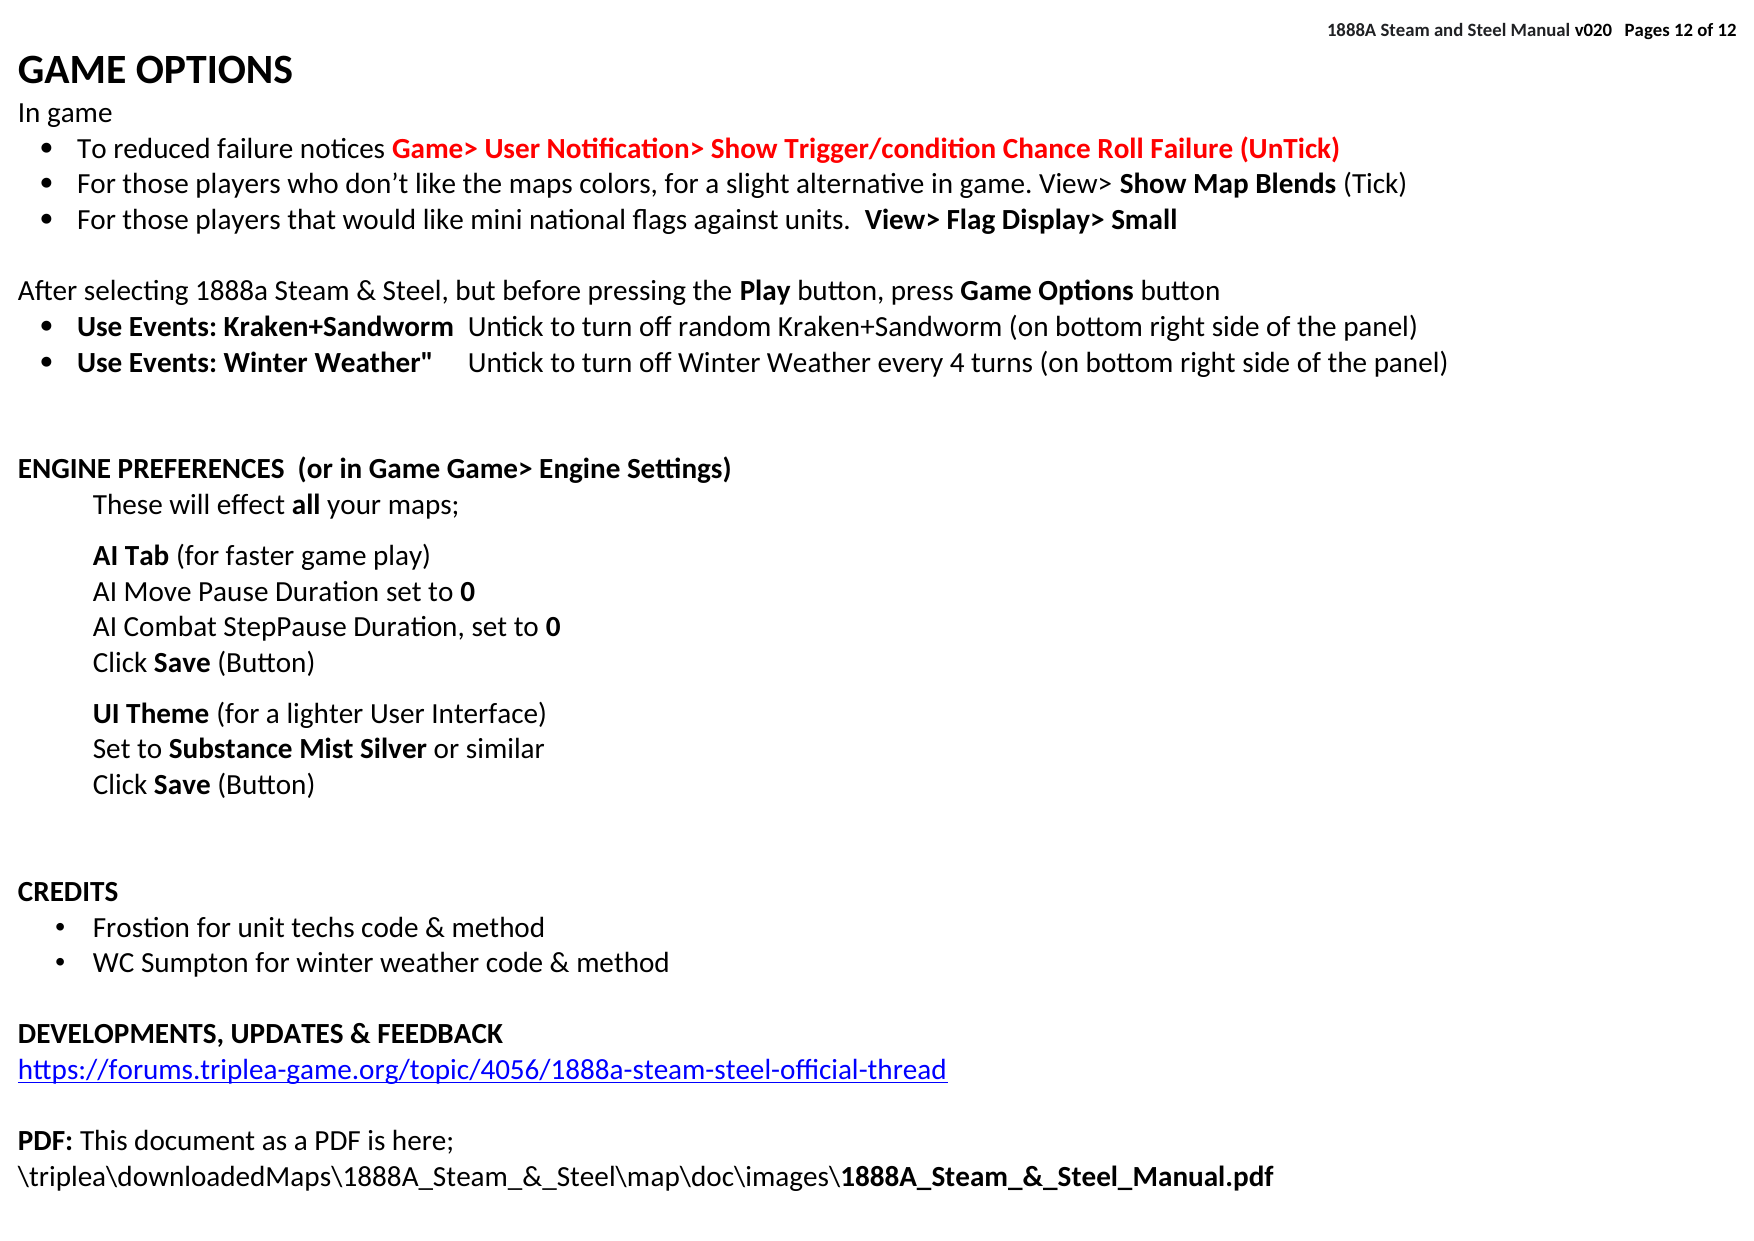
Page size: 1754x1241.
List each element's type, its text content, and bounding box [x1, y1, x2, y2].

list Use Events: Winter Weather" Untick to turn off Winter Weather every 4 turns (on bottom right side of the panel) [41, 344, 1736, 379]
text UI Theme (for a lighter User Interface) [93, 695, 1736, 731]
text \triplea\downloadedMaps\1888A_Steam_&_Steel\map\doc\images\1888A_Steam_&_Steel_Manual.pdf [18, 1158, 1736, 1194]
text After selecting 1888a Steam & Steel, but before pressing the Play button, press Game Options button [18, 272, 1736, 308]
text AI Move Pause Duration set to 0 [93, 573, 1736, 608]
list ENGINE PREFERENCES (or in Game Game> Engine Settings) [18, 451, 1736, 486]
text Set to Substance Mist Silver or similar [93, 731, 1736, 766]
text PDF: This document as a PDF is here; [18, 1122, 1736, 1158]
text Click Save (Button) [93, 644, 1736, 680]
text In game [18, 94, 1736, 130]
list Use Events: Kraken+Sandworm Untick to turn off random Kraken+Sandworm (on bottom right side of the panel) [41, 308, 1736, 344]
list Frostion for unit techs code & method [55, 909, 1736, 944]
text https://forums.triplea-game.org/topic/4056/1888a-steam-steel-official-thread [18, 1051, 1736, 1087]
text These will effect all your maps; [18, 486, 1736, 522]
text AI Combat StepPause Duration, set to 0 [93, 608, 1736, 644]
text AI Tab (for faster game play) [93, 537, 1736, 573]
list WC Sumpton for winter weather code & method [55, 944, 1736, 980]
text Click Save (Button) [93, 766, 1736, 802]
list To reduced failure notices Game> User Notification> Show Trigger/condition Chance Roll Failure (UnTick) [41, 130, 1736, 166]
text GAME OPTIONS [18, 43, 1736, 94]
text CREDITS [18, 873, 1736, 909]
text DEVELOPMENTS, UPDATES & FEEDBACK [18, 1016, 1736, 1051]
list For those players that would like mini national flags against units. View> Flag Display> Small [41, 201, 1736, 237]
list For those players who don’t like the maps colors, for a slight alternative in game. View> Show Map Blends (Tick) [41, 166, 1736, 201]
